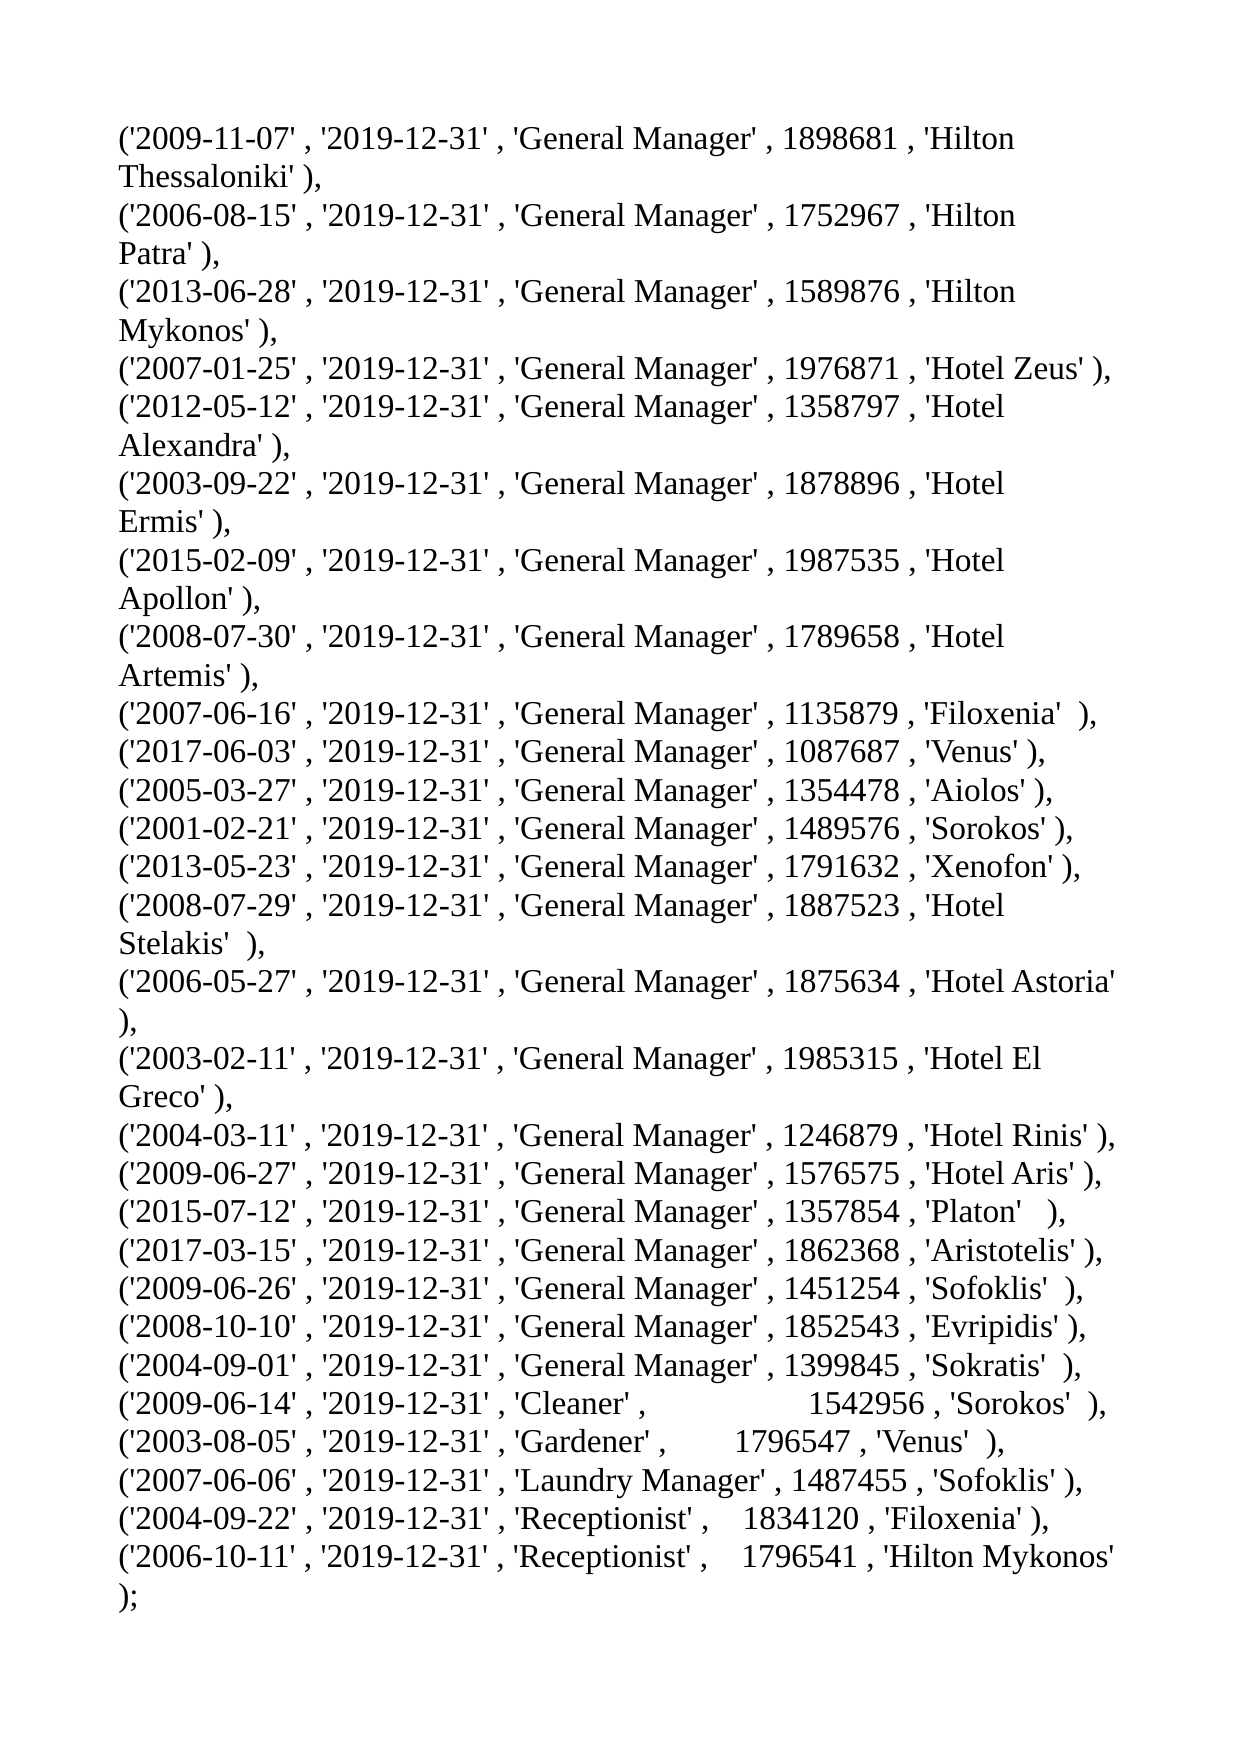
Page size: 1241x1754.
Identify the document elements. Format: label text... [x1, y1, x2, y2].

text ('2009-11-07' , '2019-12-31' , 'General Manager' , 1898681 , 'Hilton Thessaloniki' ), ('2006-08-15' , '2019-12-31' , 'General Manager' , 1752967 , 'Hilton Patra' ), ('2013-06-28' , '2019-12-31' , 'General Manager' , 1589876 , 'Hilton Mykonos' ), ('2007-01-25' , '2019-12-31' , 'General Manager' , 1976871 , 'Hotel Zeus' ), ('2012-05-12' , '2019-12-31' , 'General Manager' , 1358797 , 'Hotel Alexandra' ), ('2003-09-22' , '2019-12-31' , 'General Manager' , 1878896 , 'Hotel Ermis' ), ('2015-02-09' , '2019-12-31' , 'General Manager' , 1987535 , 'Hotel Apollon' ), ('2008-07-30' , '2019-12-31' , 'General Manager' , 1789658 , 'Hotel Artemis' ), ('2007-06-16' , '2019-12-31' , 'General Manager' , 1135879 , 'Filoxenia' ), ('2017-06-03' , '2019-12-31' , 'General Manager' , 1087687 , 'Venus' ), ('2005-03-27' , '2019-12-31' , 'General Manager' , 1354478 , 'Aiolos' ), ('2001-02-21' , '2019-12-31' , 'General Manager' , 1489576 , 'Sorokos' ), ('2013-05-23' , '2019-12-31' , 'General Manager' , 1791632 , 'Xenofon' ), ('2008-07-29' , '2019-12-31' , 'General Manager' , 1887523 , 'Hotel Stelakis' ), ('2006-05-27' , '2019-12-31' , 'General Manager' , 1875634 , 'Hotel Astoria' ), ('2003-02-11' , '2019-12-31' , 'General Manager' , 1985315 , 'Hotel El Greco' ), ('2004-03-11' , '2019-12-31' , 'General Manager' , 1246879 , 'Hotel Rinis' ), ('2009-06-27' , '2019-12-31' , 'General Manager' , 1576575 , 'Hotel Aris' ), ('2015-07-12' , '2019-12-31' , 'General Manager' , 1357854 , 'Platon' ), ('2017-03-15' , '2019-12-31' , 'General Manager' , 1862368 , 'Aristotelis' ), ('2009-06-26' , '2019-12-31' , 'General Manager' , 1451254 , 'Sofoklis' ), ('2008-10-10' , '2019-12-31' , 'General Manager' , 1852543 , 'Evripidis' ), ('2004-09-01' , '2019-12-31' , 'General Manager' , 1399845 , 'Sokratis' ), ('2009-06-14' , '2019-12-31' , 'Cleaner' , 1542956 , 'Sorokos' ), ('2003-08-05' , '2019-12-31' , 'Gardener' , 1796547 , 'Venus' ), ('2007-06-06' , '2019-12-31' , 'Laundry Manager' , 1487455 , 'Sofoklis' ), ('2004-09-22' , '2019-12-31' , 'Receptionist' , 1834120 , 'Filoxenia' ), ('2006-10-11' , '2019-12-31' , 'Receptionist' , 1796541 , 'Hilton Mykonos' ); [118, 118, 1122, 1613]
